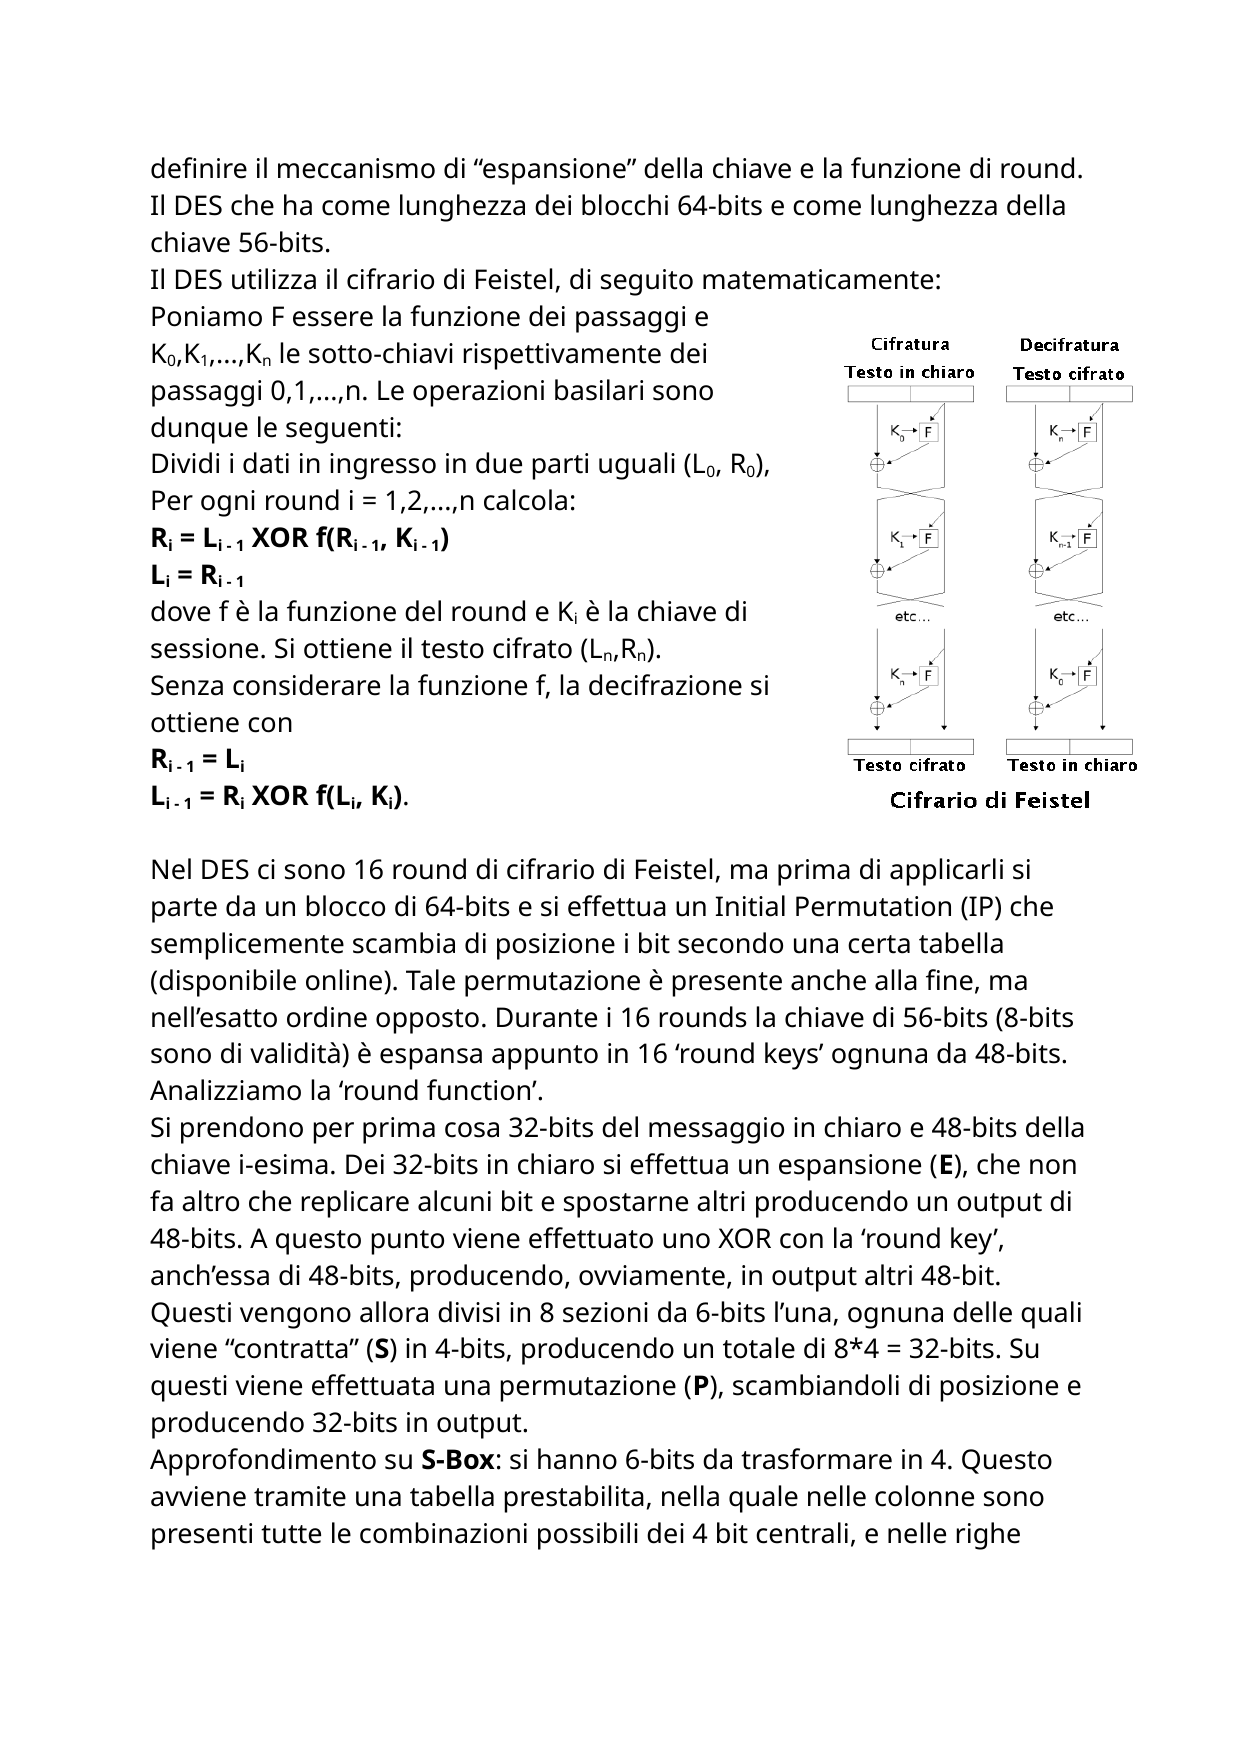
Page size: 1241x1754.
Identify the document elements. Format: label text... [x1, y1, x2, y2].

text Nel DES ci sono 16 round di cifrario di Feistel, ma prima di applicarli si parte da un blocco di 64-bits e si effettua un Initial Permutation (IP) che semplicemente scambia di posizione i bit secondo una certa tabella (disponibile online). Tale permutazione è presente anche alla fine, ma nell’esatto ordine opposto. Durante i 16 rounds la chiave di 56-bits (8-bits sono di validità) è espansa appunto in 16 ‘round keys’ ognuna da 48-bits. Analizziamo la ‘round function’. [150, 851, 1090, 1109]
text Ri - 1 = Li [150, 740, 837, 777]
text Il DES utilizza il cifrario di Feistel, di seguito matematicamente: [150, 261, 1090, 297]
text Dividi i dati in ingresso in due parti uguali (L0, R0), Per ogni round i = 1,2,...,n calcola: [150, 445, 837, 519]
text Si prendono per prima cosa 32-bits del messaggio in chiaro e 48-bits della chiave i-esima. Dei 32-bits in chiaro si effettua un espansione (E), che non fa altro che replicare alcuni bit e spostarne altri producendo un output di 48-bits. A questo punto viene effettuato uno XOR con la ‘round key’, anch’essa di 48-bits, producendo, ovviamente, in output altri 48-bit. Questi vengono allora divisi in 8 sezioni da 6-bits l’una, ognuna delle quali viene “contratta” (S) in 4-bits, producendo un totale di 8*4 = 32-bits. Su questi viene effettuata una permutazione (P), scambiandoli di posizione e producendo 32-bits in output. [150, 1109, 1090, 1441]
text definire il meccanismo di “espansione” della chiave e la funzione di round. Il DES che ha come lunghezza dei blocchi 64-bits e come lunghezza della chiave 56-bits. [150, 150, 1090, 261]
text Li - 1 = Ri XOR f(Li, Ki). [150, 777, 837, 814]
picture [837, 330, 1141, 818]
text dove f è la funzione del round e Ki è la chiave di sessione. Si ottiene il testo cifrato (Ln,Rn). [150, 592, 837, 666]
text Senza considerare la funzione f, la decifrazione si ottiene con [150, 666, 837, 740]
text Li = Ri - 1 [150, 556, 837, 592]
text Approfondimento su S-Box: si hanno 6-bits da trasformare in 4. Questo avviene tramite una tabella prestabilita, nella quale nelle colonne sono presenti tutte le combinazioni possibili dei 4 bit centrali, e nelle righe [150, 1441, 1090, 1551]
text Poniamo F essere la funzione dei passaggi e K0,K1,...,Kn le sotto-chiavi rispettivamente dei passaggi 0,1,...,n. Le operazioni basilari sono dunque le seguenti: [150, 297, 1090, 445]
text Ri = Li - 1 XOR f(Ri - 1, Ki - 1) [150, 519, 837, 556]
